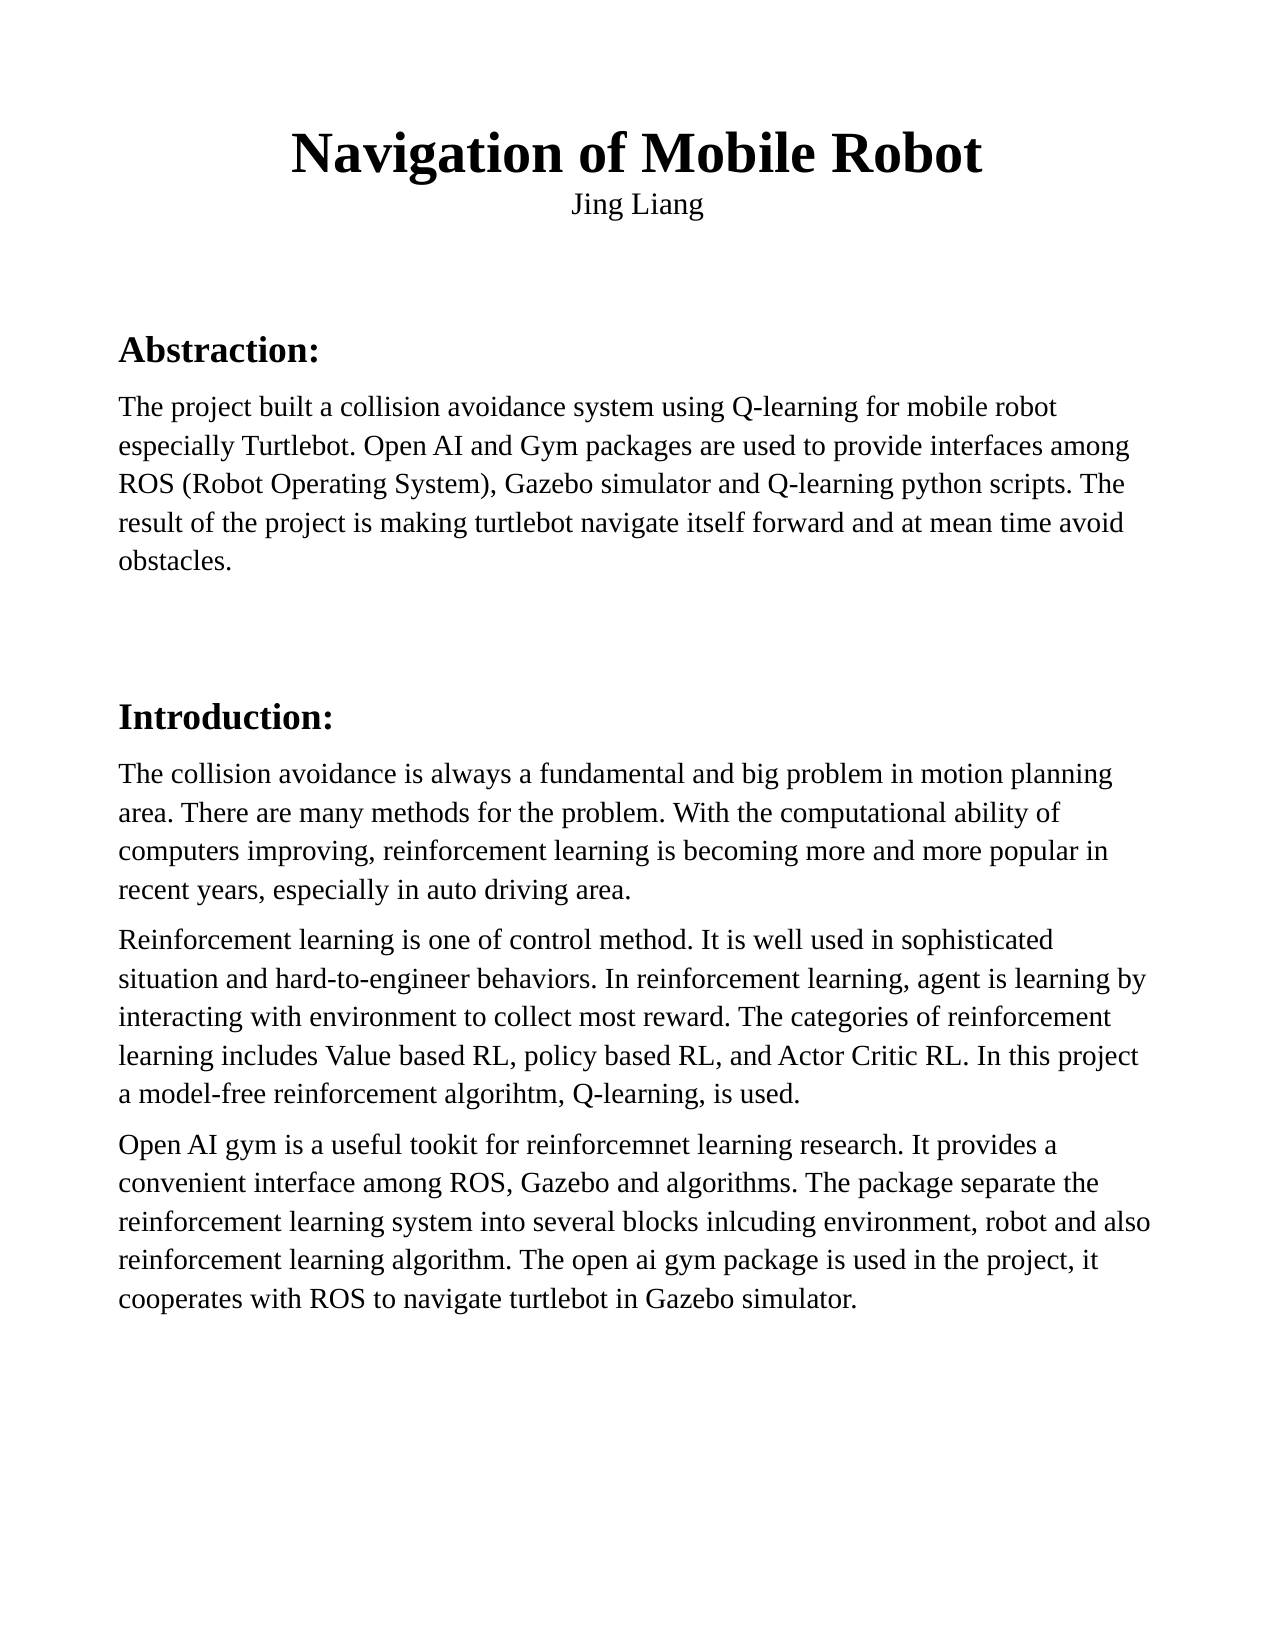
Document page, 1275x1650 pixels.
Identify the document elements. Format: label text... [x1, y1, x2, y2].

text Navigation of Mobile Robot [118, 118, 1157, 185]
text Reinforcement learning is one of control method. It is well used in sophisticated situation and hard-to-engineer behaviors. In reinforcement learning, agent is learning by interacting with environment to collect most reward. The categories of reinforcement learning includes Value based RL, policy based RL, and Actor Critic RL. In this project a model-free reinforcement algorihtm, Q-learning, is used. [118, 922, 1157, 1110]
text Jing Liang [118, 185, 1157, 221]
text The collision avoidance is always a fundamental and big problem in motion planning area. There are many methods for the problem. With the computational ability of computers improving, reinforcement learning is becoming more and more popular in recent years, especially in auto driving area. [118, 756, 1157, 905]
text Abstraction: [118, 328, 1157, 371]
text Open AI gym is a useful tookit for reinforcemnet learning research. It provides a convenient interface among ROS, Gazebo and algorithms. The package separate the reinforcement learning system into several blocks inlcuding environment, robot and also reinforcement learning algorithm. The open ai gym package is used in the project, it cooperates with ROS to navigate turtlebot in Gazebo simulator. [118, 1127, 1157, 1314]
text Introduction: [118, 695, 1157, 738]
text The project built a collision avoidance system using Q-learning for mobile robot especially Turtlebot. Open AI and Gym packages are used to provide interfaces among ROS (Robot Operating System), Gazebo simulator and Q-learning python scripts. The result of the project is making turtlebot navigate itself forward and at mean time avoid obstacles. [118, 389, 1157, 577]
